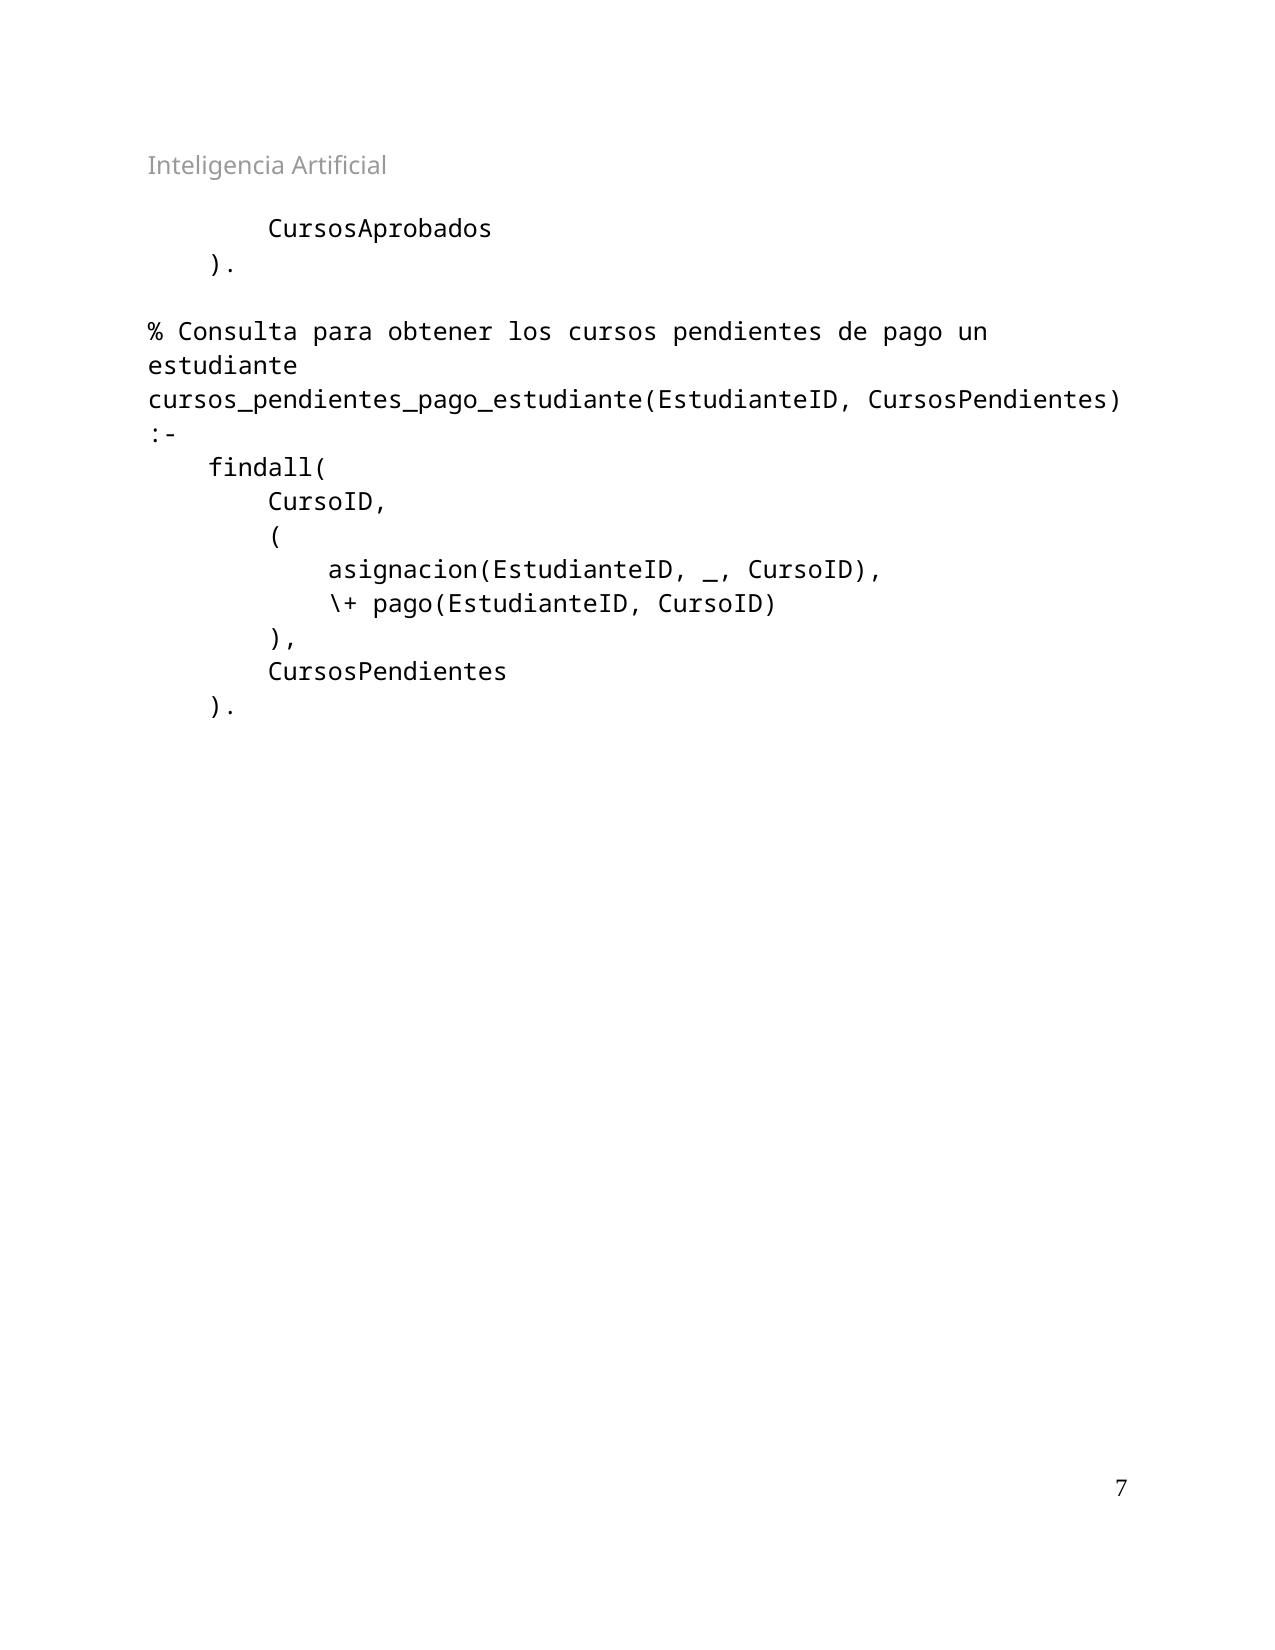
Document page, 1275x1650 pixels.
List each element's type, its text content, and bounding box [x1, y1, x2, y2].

text CursosAprobados [148, 211, 1127, 245]
text ), [148, 620, 1127, 654]
text ). [148, 245, 1127, 279]
text \+ pago(EstudianteID, CursoID) [148, 586, 1127, 620]
text ). [148, 688, 1127, 722]
text asignacion(EstudianteID, _, CursoID), [148, 552, 1127, 586]
text ( [148, 518, 1127, 552]
text CursoID, [148, 484, 1127, 518]
text cursos_pendientes_pago_estudiante(EstudianteID, CursosPendientes) :- [148, 381, 1127, 449]
text CursosPendientes [148, 654, 1127, 688]
text % Consulta para obtener los cursos pendientes de pago un estudiante [148, 313, 1127, 381]
text findall( [148, 449, 1127, 484]
